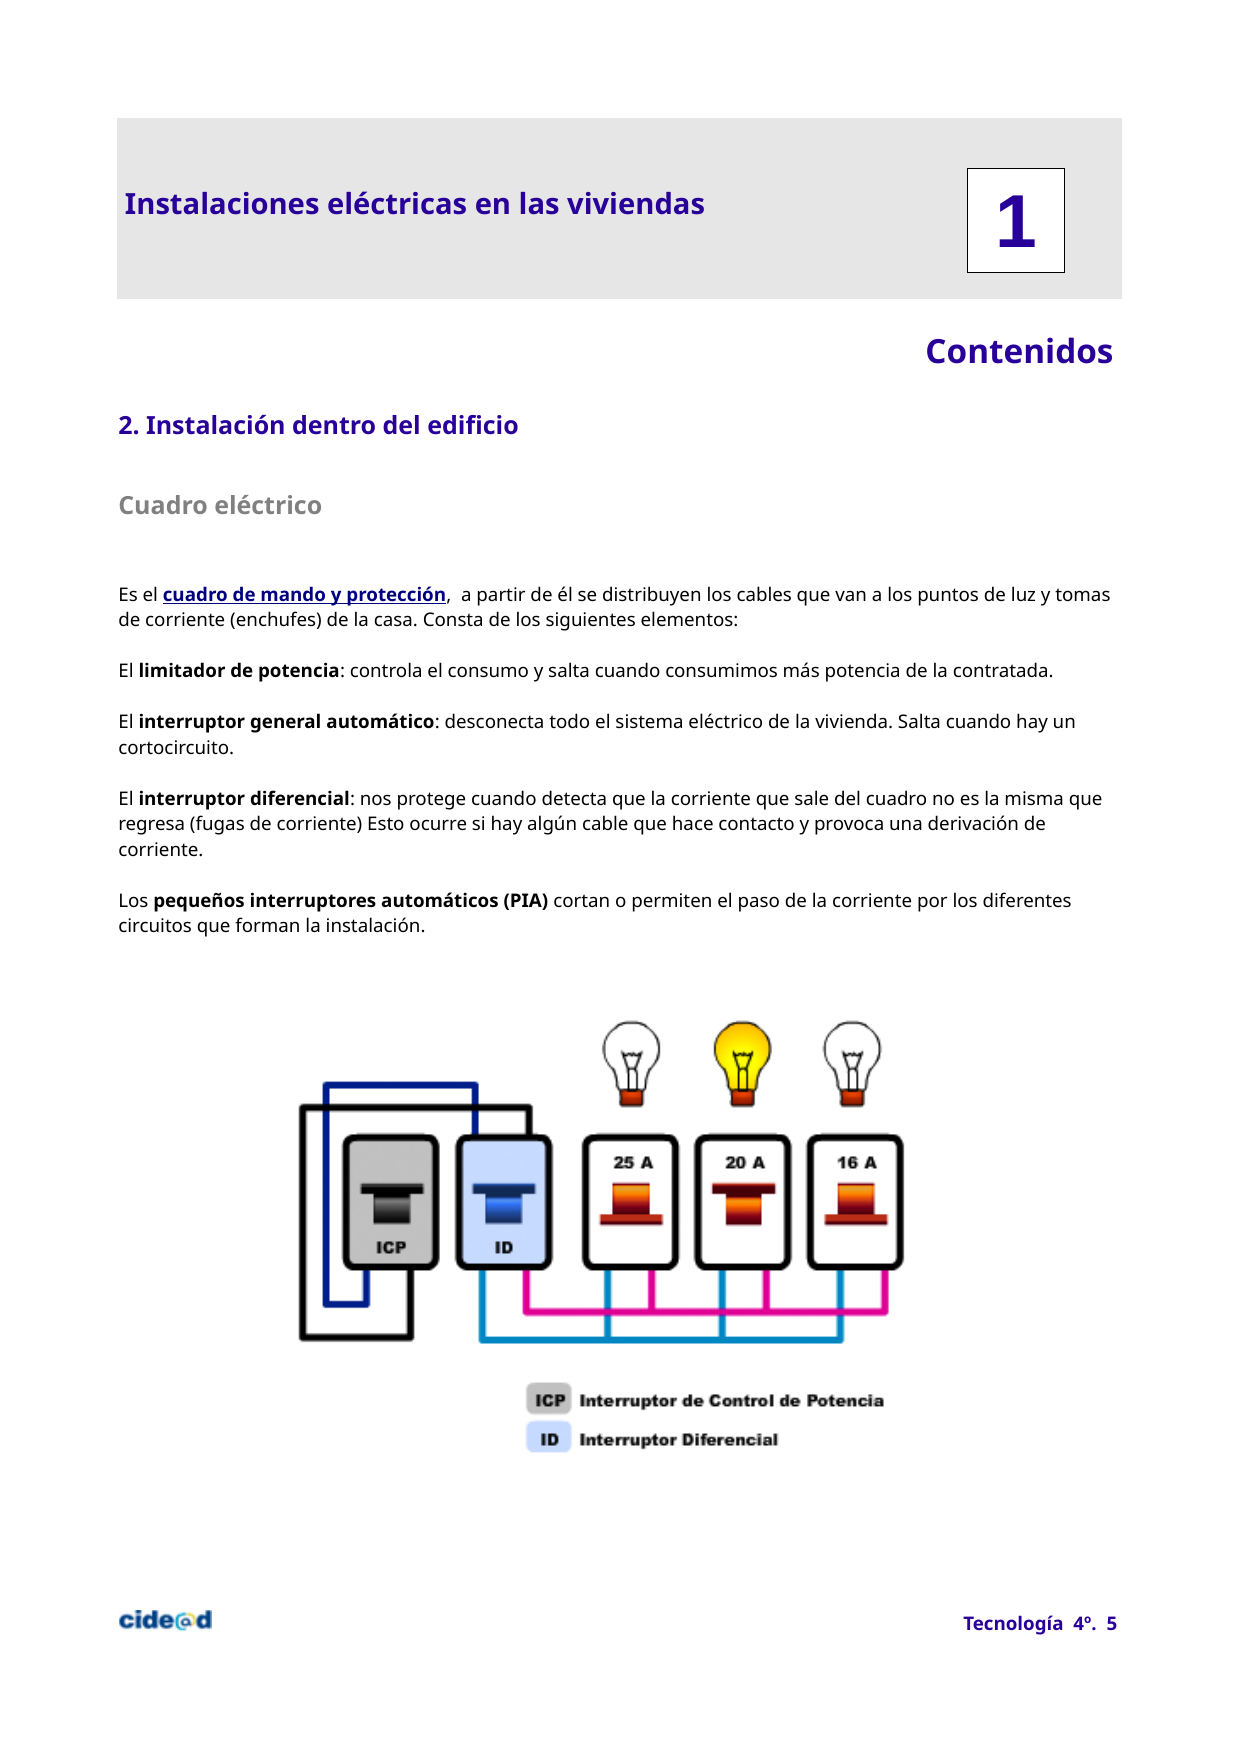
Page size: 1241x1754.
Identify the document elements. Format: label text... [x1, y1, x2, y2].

text Cuadro eléctrico [118, 488, 1122, 522]
text Contenidos [118, 328, 1122, 373]
table_header Instalaciones eléctricas en las viviendas [117, 118, 1122, 299]
picture [118, 1610, 212, 1632]
text Es el cuadro de mando y protección, a partir de él se distribuyen los cables que van a los puntos de luz y tomas de corriente (enchufes) de la casa. Consta de los siguientes elementos: El limitador de potencia: controla el consumo y salta cuando consumimos más potencia de la contratada. El interruptor general automático: desconecta todo el sistema eléctrico de la vivienda. Salta cuando hay un cortocircuito. El interruptor diferencial: nos protege cuando detecta que la corriente que sale del cuadro no es la misma que regresa (fugas de corriente) Esto ocurre si hay algún cable que hace contacto y provoca una derivación de corriente. Los pequeños interruptores automáticos (PIA) cortan o permiten el paso de la corriente por los diferentes circuitos que forman la instalación. [118, 581, 1122, 938]
text 2. Instalación dentro del edificio [118, 407, 1122, 441]
picture [279, 992, 933, 1490]
